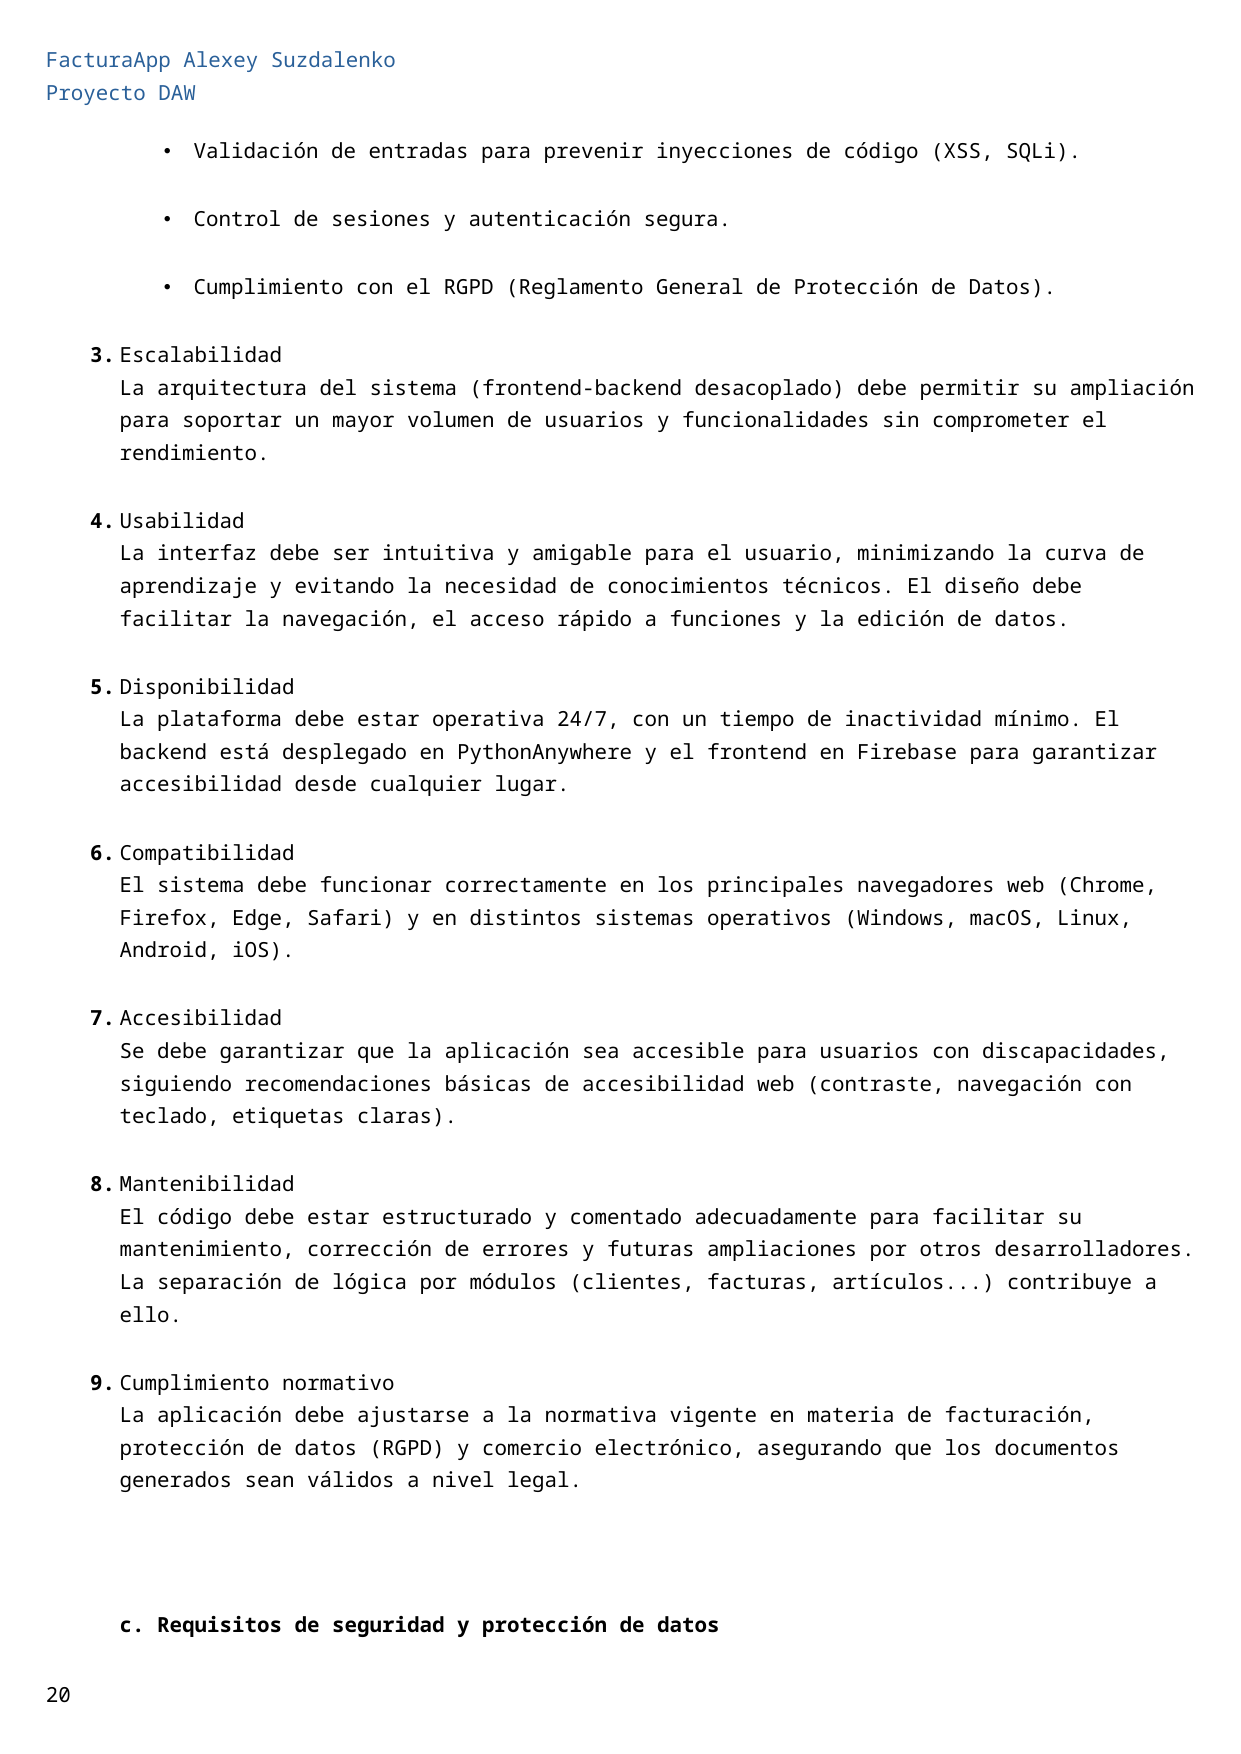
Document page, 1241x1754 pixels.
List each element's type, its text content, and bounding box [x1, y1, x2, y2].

list Accesibilidad Se debe garantizar que la aplicación sea accesible para usuarios con discapacidades, siguiendo recomendaciones básicas de accesibilidad web (contraste, navegación con teclado, etiquetas claras). [90, 1003, 1195, 1130]
list Cumplimiento con el RGPD (Reglamento General de Protección de Datos). [164, 272, 1195, 301]
list Usabilidad La interfaz debe ser intuitiva y amigable para el usuario, minimizando la curva de aprendizaje y evitando la necesidad de conocimientos técnicos. El diseño debe facilitar la navegación, el acceso rápido a funciones y la edición de datos. [90, 506, 1195, 632]
list Compatibilidad El sistema debe funcionar correctamente en los principales navegadores web (Chrome, Firefox, Edge, Safari) y en distintos sistemas operativos (Windows, macOS, Linux, Android, iOS). [90, 838, 1195, 964]
list Mantenibilidad El código debe estar estructurado y comentado adecuadamente para facilitar su mantenimiento, corrección de errores y futuras ampliaciones por otros desarrolladores. La separación de lógica por módulos (clientes, facturas, artículos...) contribuye a ello. [90, 1169, 1195, 1328]
list Disponibilidad La plataforma debe estar operativa 24/7, con un tiempo de inactividad mínimo. El backend está desplegado en PythonAnywhere y el frontend en Firebase para garantizar accesibilidad desde cualquier lugar. [90, 672, 1195, 798]
list Validación de entradas para prevenir inyecciones de código (XSS, SQLi). [164, 136, 1195, 164]
list Escalabilidad La arquitectura del sistema (frontend-backend desacoplado) debe permitir su ampliación para soportar un mayor volumen de usuarios y funcionalidades sin comprometer el rendimiento. [90, 340, 1195, 466]
list Control de sesiones y autenticación segura. [164, 204, 1195, 232]
list Cumplimiento normativo La aplicación debe ajustarse a la normativa vigente en materia de facturación, protección de datos (RGPD) y comercio electrónico, asegurando que los documentos generados sean válidos a nivel legal. [90, 1368, 1195, 1494]
text c. Requisitos de seguridad y protección de datos [46, 1611, 1195, 1639]
